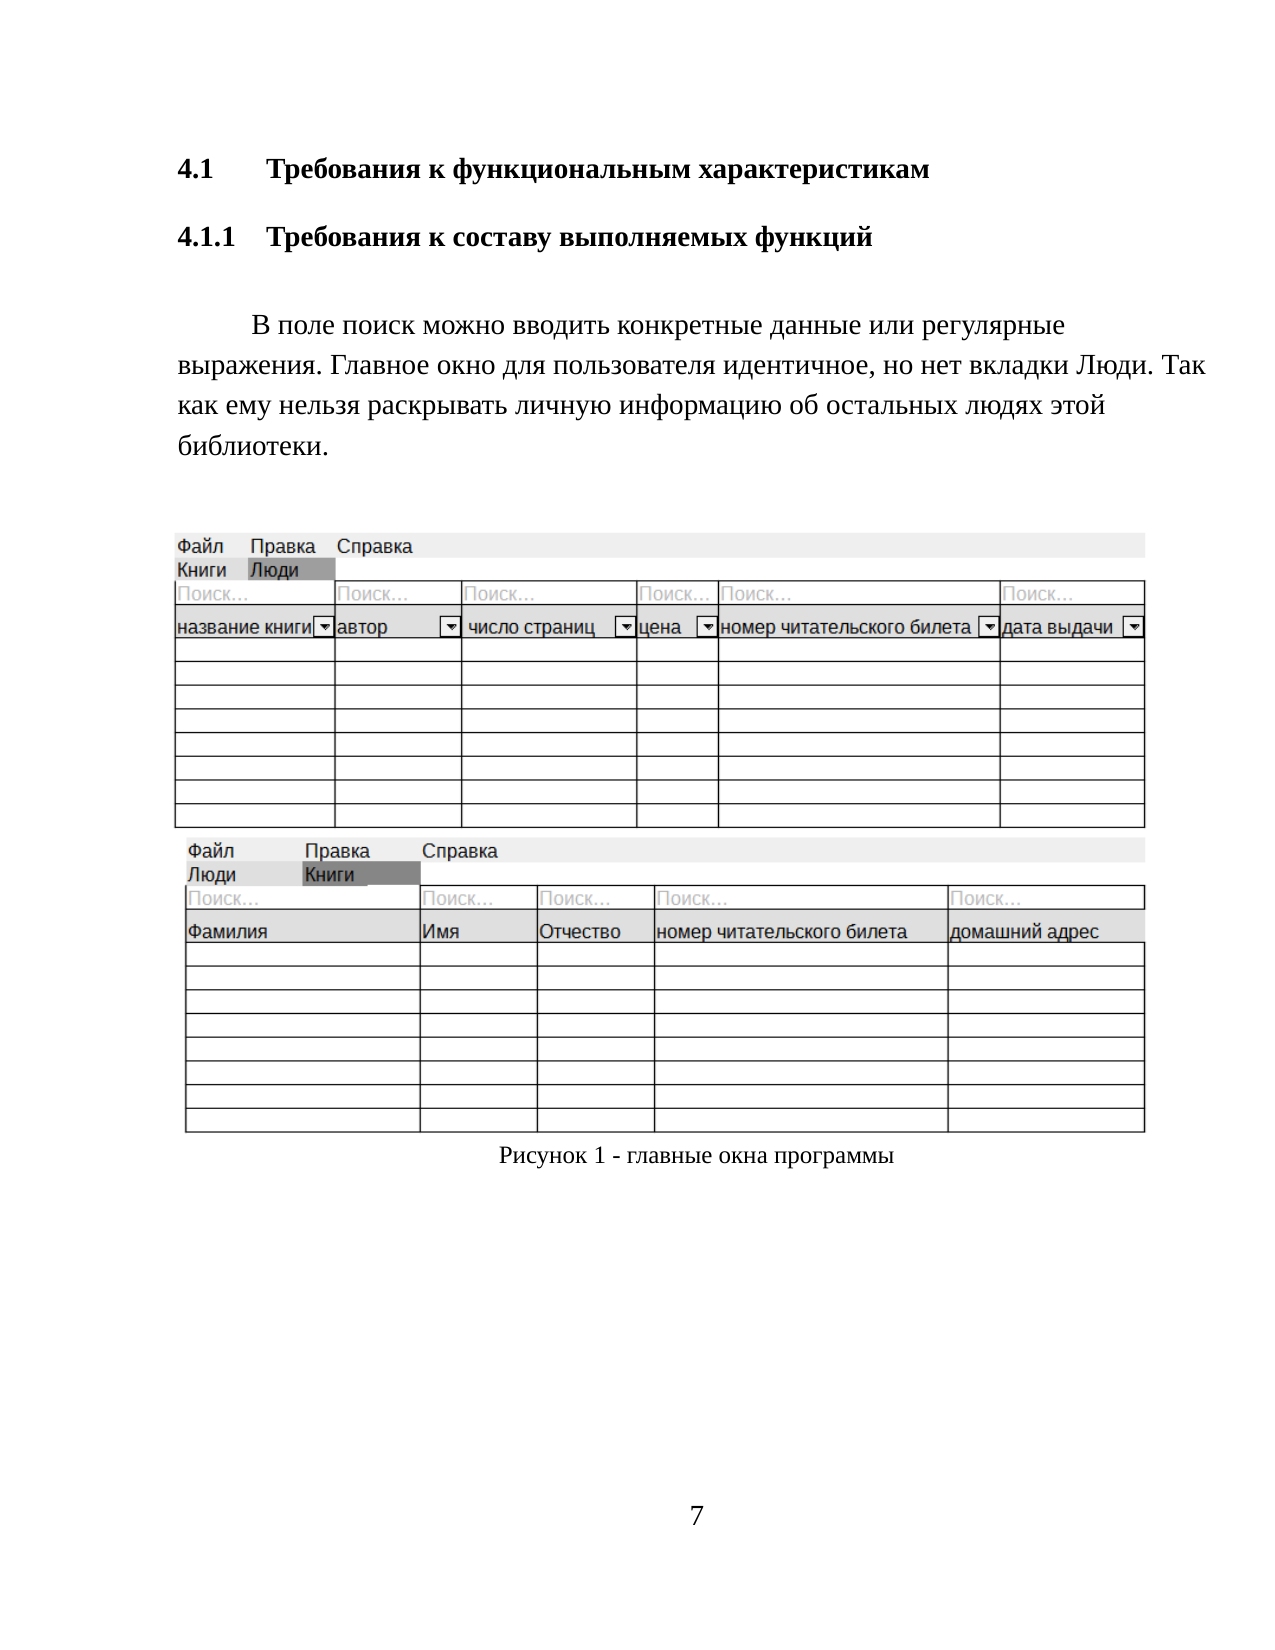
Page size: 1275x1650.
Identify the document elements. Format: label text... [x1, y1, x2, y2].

text В поле поиск можно вводить конкретные данные или регулярные выражения. Главное окно для пользователя идентичное, но нет вкладки Люди. Так как ему нельзя раскрывать личную информацию об остальных людях этой библиотеки. [177, 307, 1216, 461]
subtitle Требования к составу выполняемых функций [177, 219, 1216, 252]
subtitle Требования к функциональным характеристикам [177, 152, 1216, 185]
picture [170, 527, 1150, 1141]
text Рисунок 1 - главные окна программы [177, 537, 1216, 1169]
